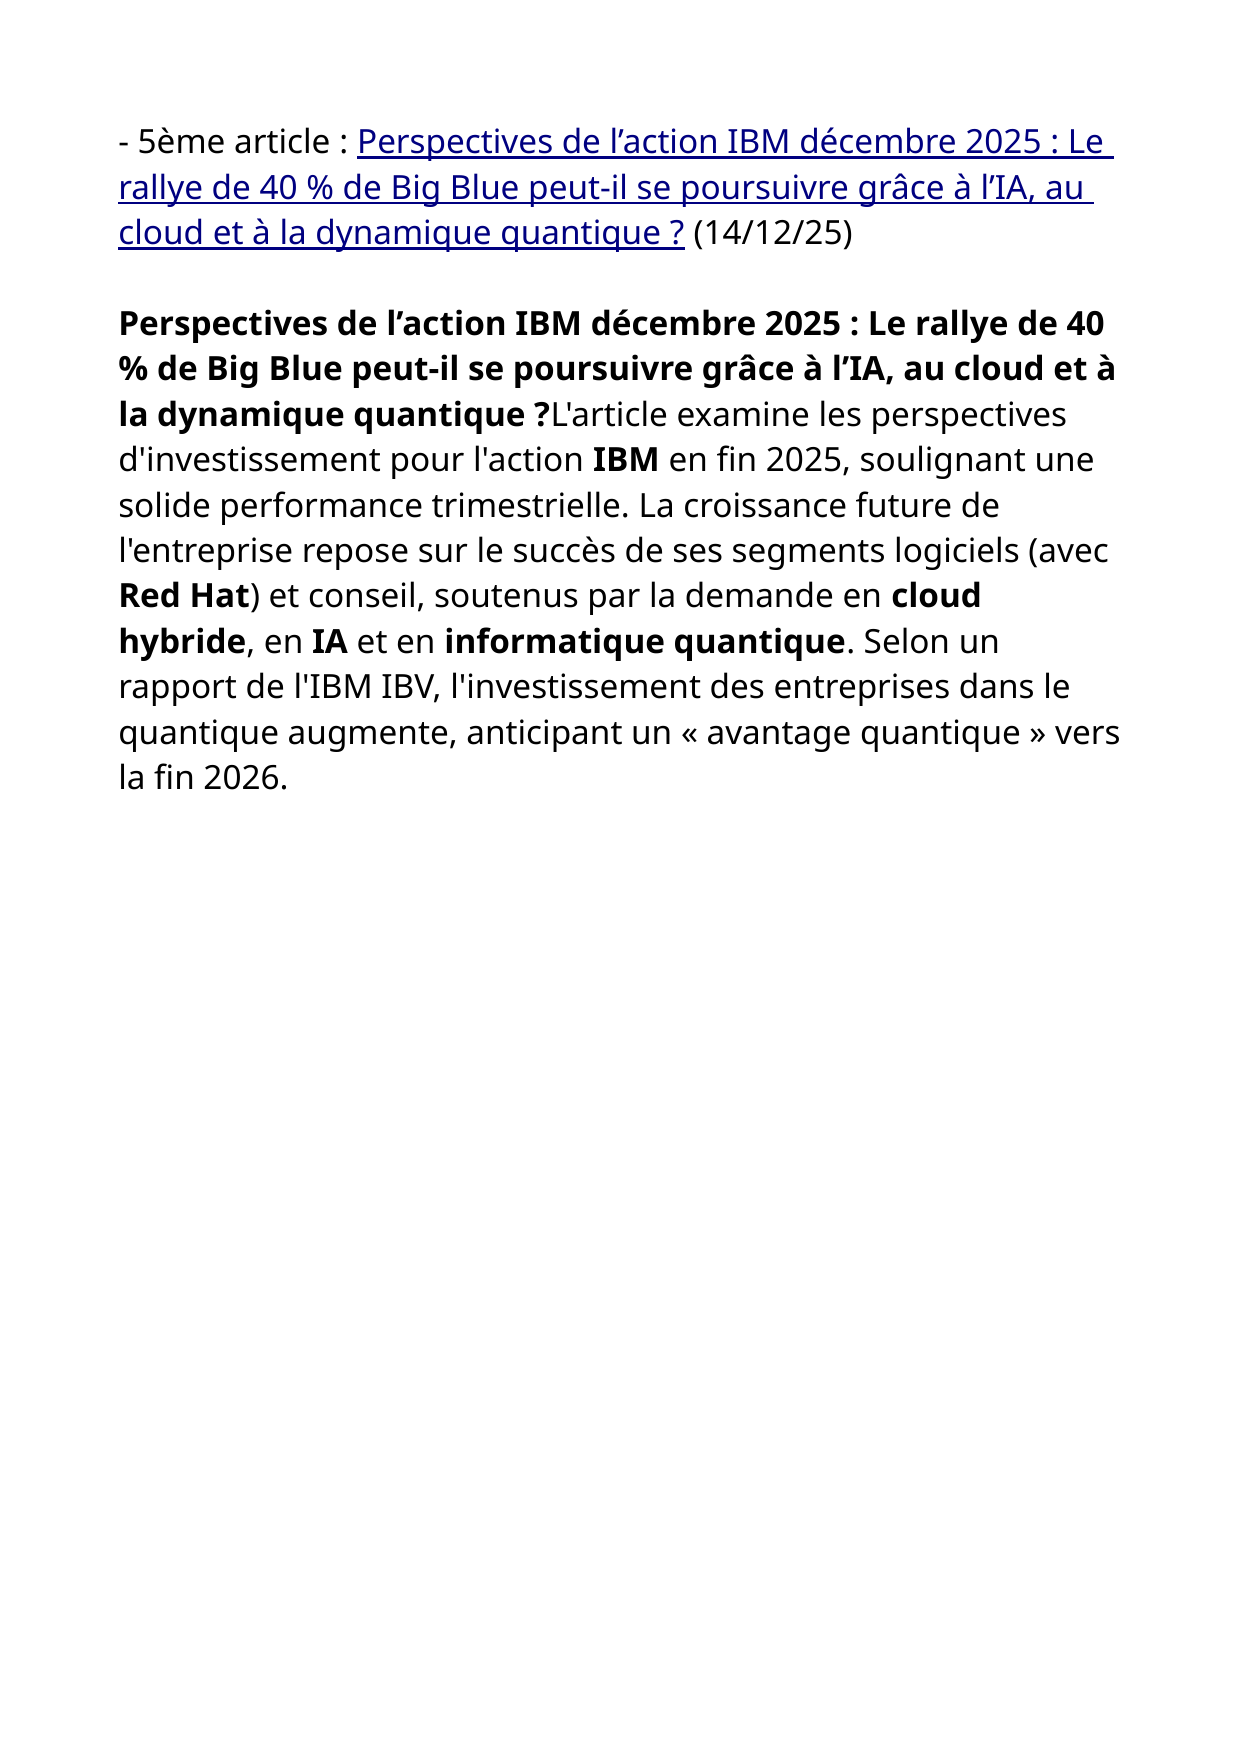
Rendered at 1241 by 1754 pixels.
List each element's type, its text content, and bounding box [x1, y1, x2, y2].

text aujourd’hui — 16 décembre 2025 : Les objectifs de prix des analystes évoluent alors qu’un nouveau rapport sur la sécurité [118, 799, 1122, 1566]
text Perspectives de l’action IBM décembre 2025 : Le rallye de 40 % de Big Blue peut-il se poursuivre grâce à l’IA, au cloud et à la dynamique quantique ?L'article examine les perspectives d'investissement pour l'action IBM en fin 2025, soulignant une solide performance trimestrielle. La croissance future de l'entreprise repose sur le succès de ses segments logiciels (avec Red Hat) et conseil, soutenus par la demande en cloud hybride, en IA et en informatique quantique. Selon un rapport de l'IBM IBV, l'investissement des entreprises dans le quantique augmente, anticipant un « avantage quantique » vers la fin 2026. [118, 300, 1122, 799]
text - 5ème article : Perspectives de l’action IBM décembre 2025 : Le rallye de 40 % de Big Blue peut-il se poursuivre grâce à l’IA, au cloud et à la dynamique quantique ? (14/12/25) [118, 118, 1122, 254]
